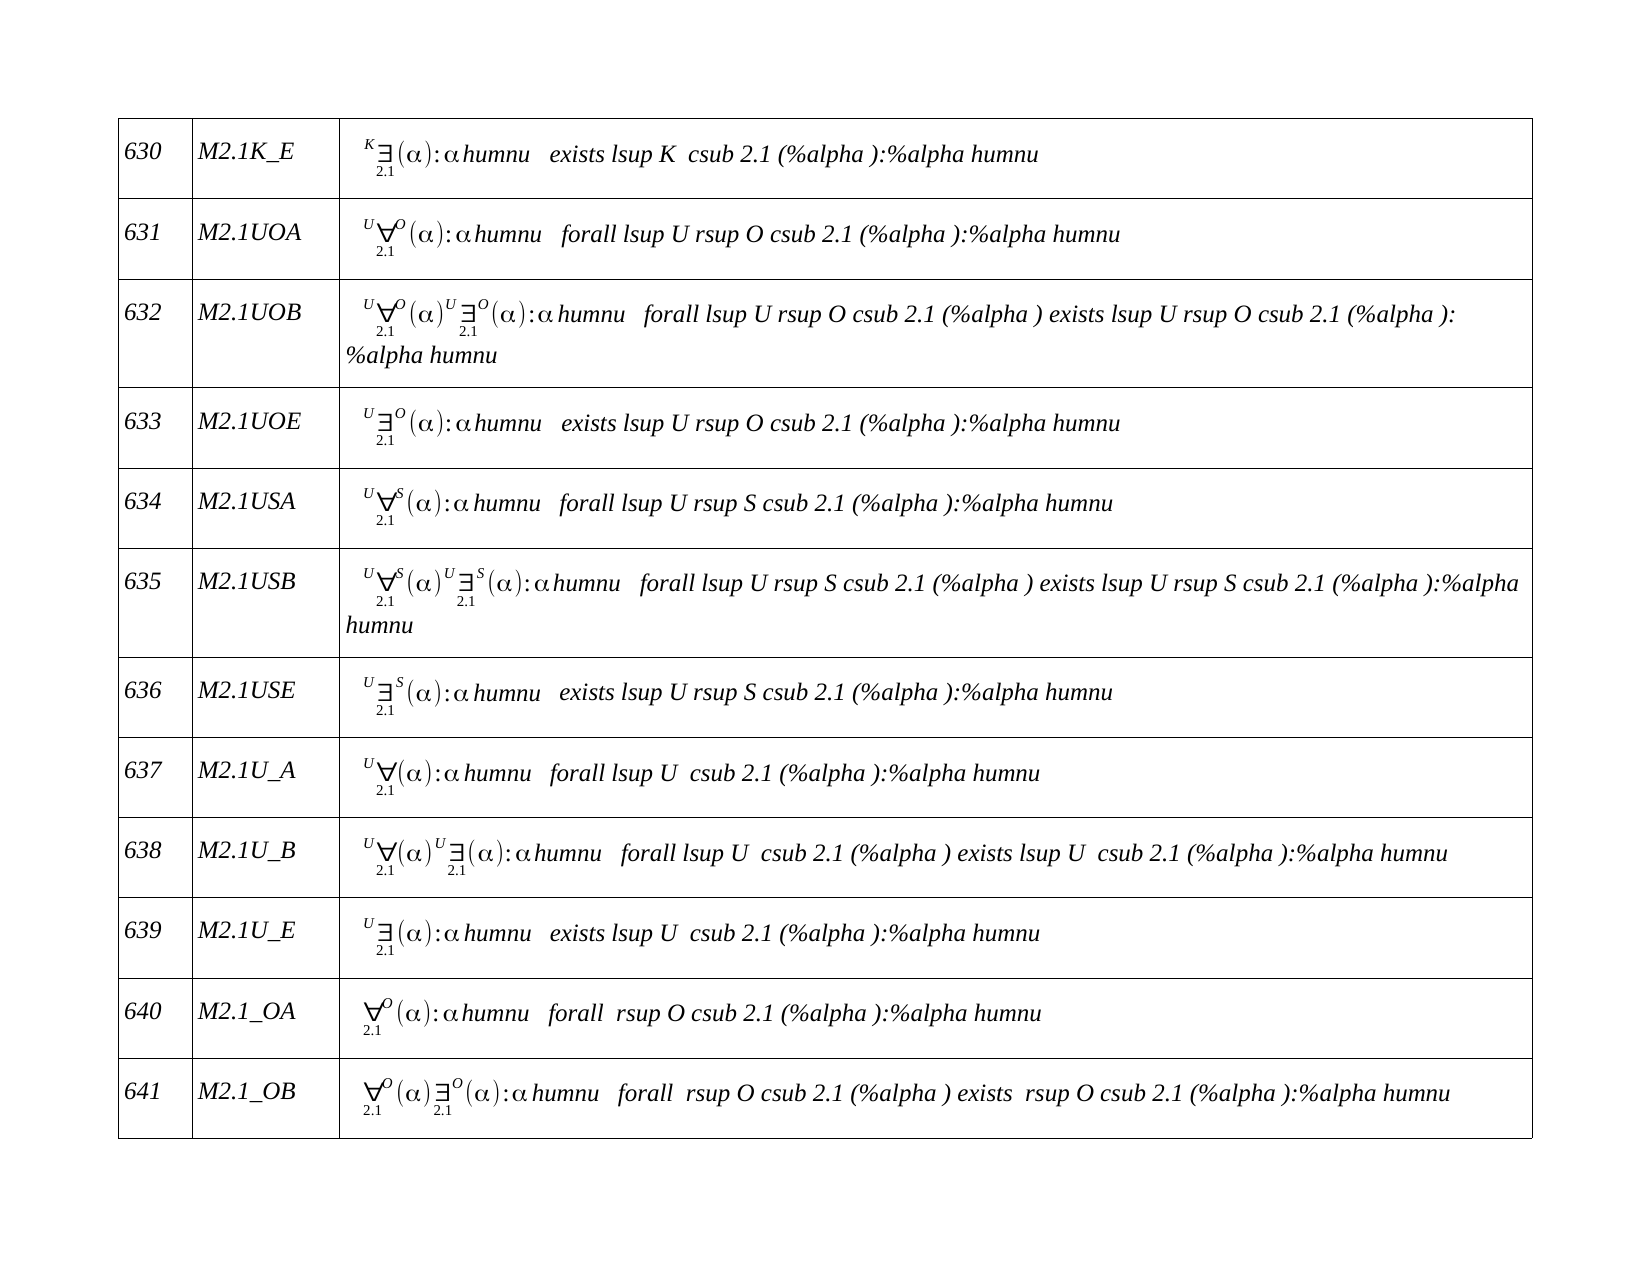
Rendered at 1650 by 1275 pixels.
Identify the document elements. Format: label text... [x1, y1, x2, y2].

table_cell M2.1USA [193, 469, 339, 548]
table_cell forall lsup U csub 2.1 (%alpha ):%alpha humnu [340, 738, 1532, 817]
table_cell M2.1UOA [193, 199, 339, 278]
table_cell exists lsup U rsup S csub 2.1 (%alpha ):%alpha humnu [340, 658, 1532, 737]
table_cell forall lsup U rsup S csub 2.1 (%alpha ):%alpha humnu [340, 469, 1532, 548]
table_cell forall rsup O csub 2.1 (%alpha ) exists rsup O csub 2.1 (%alpha ):%alpha humnu [340, 1059, 1532, 1138]
table_cell forall lsup U rsup S csub 2.1 (%alpha ) exists lsup U rsup S csub 2.1 (%alpha ):%alpha humnu [340, 549, 1532, 657]
table_cell 641 [119, 1059, 192, 1138]
table_cell M2.1UOE [193, 388, 339, 468]
table_cell 634 [119, 469, 192, 548]
table_cell M2.1USE [193, 658, 339, 737]
table_cell M2.1USB [193, 549, 339, 657]
table_cell 637 [119, 738, 192, 817]
table_cell M2.1K_E [193, 119, 339, 198]
table_cell exists lsup U csub 2.1 (%alpha ):%alpha humnu [340, 898, 1532, 977]
table_cell forall lsup U rsup O csub 2.1 (%alpha ) exists lsup U rsup O csub 2.1 (%alpha ):%alpha humnu [340, 280, 1532, 387]
table_cell M2.1_OB [193, 1059, 339, 1138]
table_cell forall lsup U csub 2.1 (%alpha ) exists lsup U csub 2.1 (%alpha ):%alpha humnu [340, 818, 1532, 897]
table_cell 631 [119, 199, 192, 278]
table_cell 638 [119, 818, 192, 897]
table_cell 640 [119, 979, 192, 1057]
table_cell M2.1U_E [193, 898, 339, 977]
table_cell 632 [119, 280, 192, 387]
table_cell 635 [119, 549, 192, 657]
table_cell M2.1U_A [193, 738, 339, 817]
table_cell exists lsup K csub 2.1 (%alpha ):%alpha humnu [340, 119, 1532, 198]
table_cell 630 [119, 119, 192, 198]
table_cell exists lsup U rsup O csub 2.1 (%alpha ):%alpha humnu [340, 388, 1532, 468]
table_cell M2.1U_B [193, 818, 339, 897]
table_cell 636 [119, 658, 192, 737]
table_cell forall rsup O csub 2.1 (%alpha ):%alpha humnu [340, 979, 1532, 1057]
table_cell 639 [119, 898, 192, 977]
table_cell M2.1_OA [193, 979, 339, 1057]
table_cell forall lsup U rsup O csub 2.1 (%alpha ):%alpha humnu [340, 199, 1532, 278]
table_cell M2.1UOB [193, 280, 339, 387]
table_cell 633 [119, 388, 192, 468]
